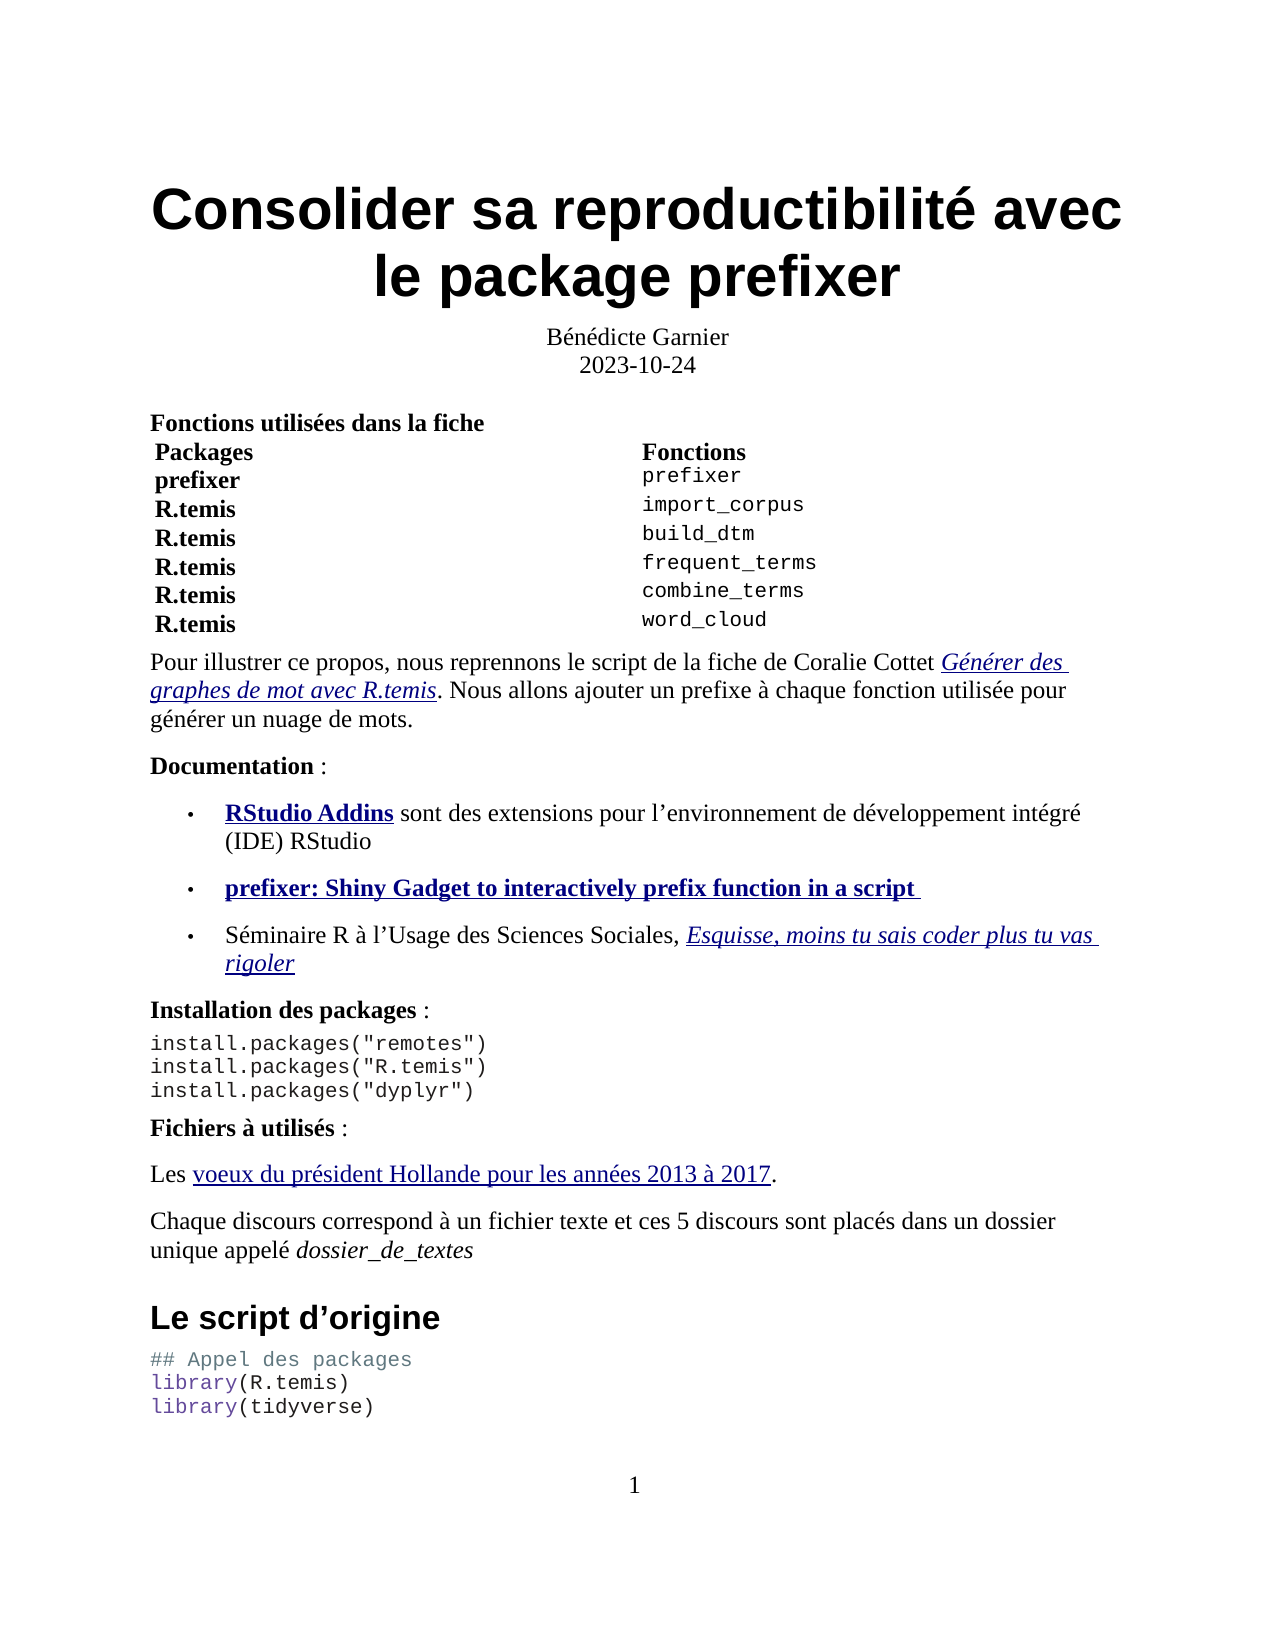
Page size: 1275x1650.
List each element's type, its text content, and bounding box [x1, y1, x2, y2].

text Fonctions utilisées dans la fiche [150, 408, 1125, 437]
list prefixer: Shiny Gadget to interactively prefix function in a script [187, 873, 1125, 902]
text Documentation : [150, 751, 1125, 780]
table_header Fonctions [638, 437, 1125, 465]
table_cell R.temis [150, 523, 637, 552]
table_cell R.temis [150, 552, 637, 580]
text 2023-10-24 [150, 350, 1125, 379]
text Les voeux du président Hollande pour les années 2013 à 2017. [150, 1159, 1125, 1188]
table_cell prefixer [150, 465, 637, 494]
table_cell combine_terms [638, 580, 1125, 609]
text library(tidyverse) [150, 1396, 1125, 1420]
table_cell import_corpus [638, 494, 1125, 523]
table_cell R.temis [150, 494, 637, 523]
table_cell R.temis [150, 580, 637, 609]
text Installation des packages : [150, 995, 1125, 1024]
text Pour illustrer ce propos, nous reprennons le script de la fiche de Coralie Cottet Générer des graphes de mot avec R.temis. Nous allons ajouter un prefixe à chaque fonction utilisée pour générer un nuage de mots. [150, 647, 1125, 733]
table_cell frequent_terms [638, 552, 1125, 580]
table_cell R.temis [150, 609, 637, 638]
text ## Appel des packages [150, 1349, 1125, 1372]
table_cell build_dtm [638, 523, 1125, 552]
list RStudio Addins sont des extensions pour l’environnement de développement intégré (IDE) RStudio [187, 798, 1125, 855]
text Chaque discours correspond à un fichier texte et ces 5 discours sont placés dans un dossier unique appelé dossier_de_textes [150, 1206, 1125, 1264]
table_header Packages [150, 437, 637, 465]
list Séminaire R à l’Usage des Sciences Sociales, Esquisse, moins tu sais coder plus tu vas rigoler [187, 920, 1125, 977]
text install.packages("R.temis") [150, 1057, 1125, 1080]
text library(R.temis) [150, 1372, 1125, 1396]
text install.packages("remotes") [150, 1033, 1125, 1057]
title Consolider sa reproductibilité avec le package prefixer [150, 175, 1125, 309]
text Bénédicte Garnier [150, 322, 1125, 350]
text Fichiers à utilisés : [150, 1113, 1125, 1142]
table_cell prefixer [638, 465, 1125, 494]
text install.packages("dyplyr") [150, 1080, 1125, 1104]
subtitle Le script d’origine [150, 1298, 1125, 1336]
table_cell word_cloud [638, 609, 1125, 638]
